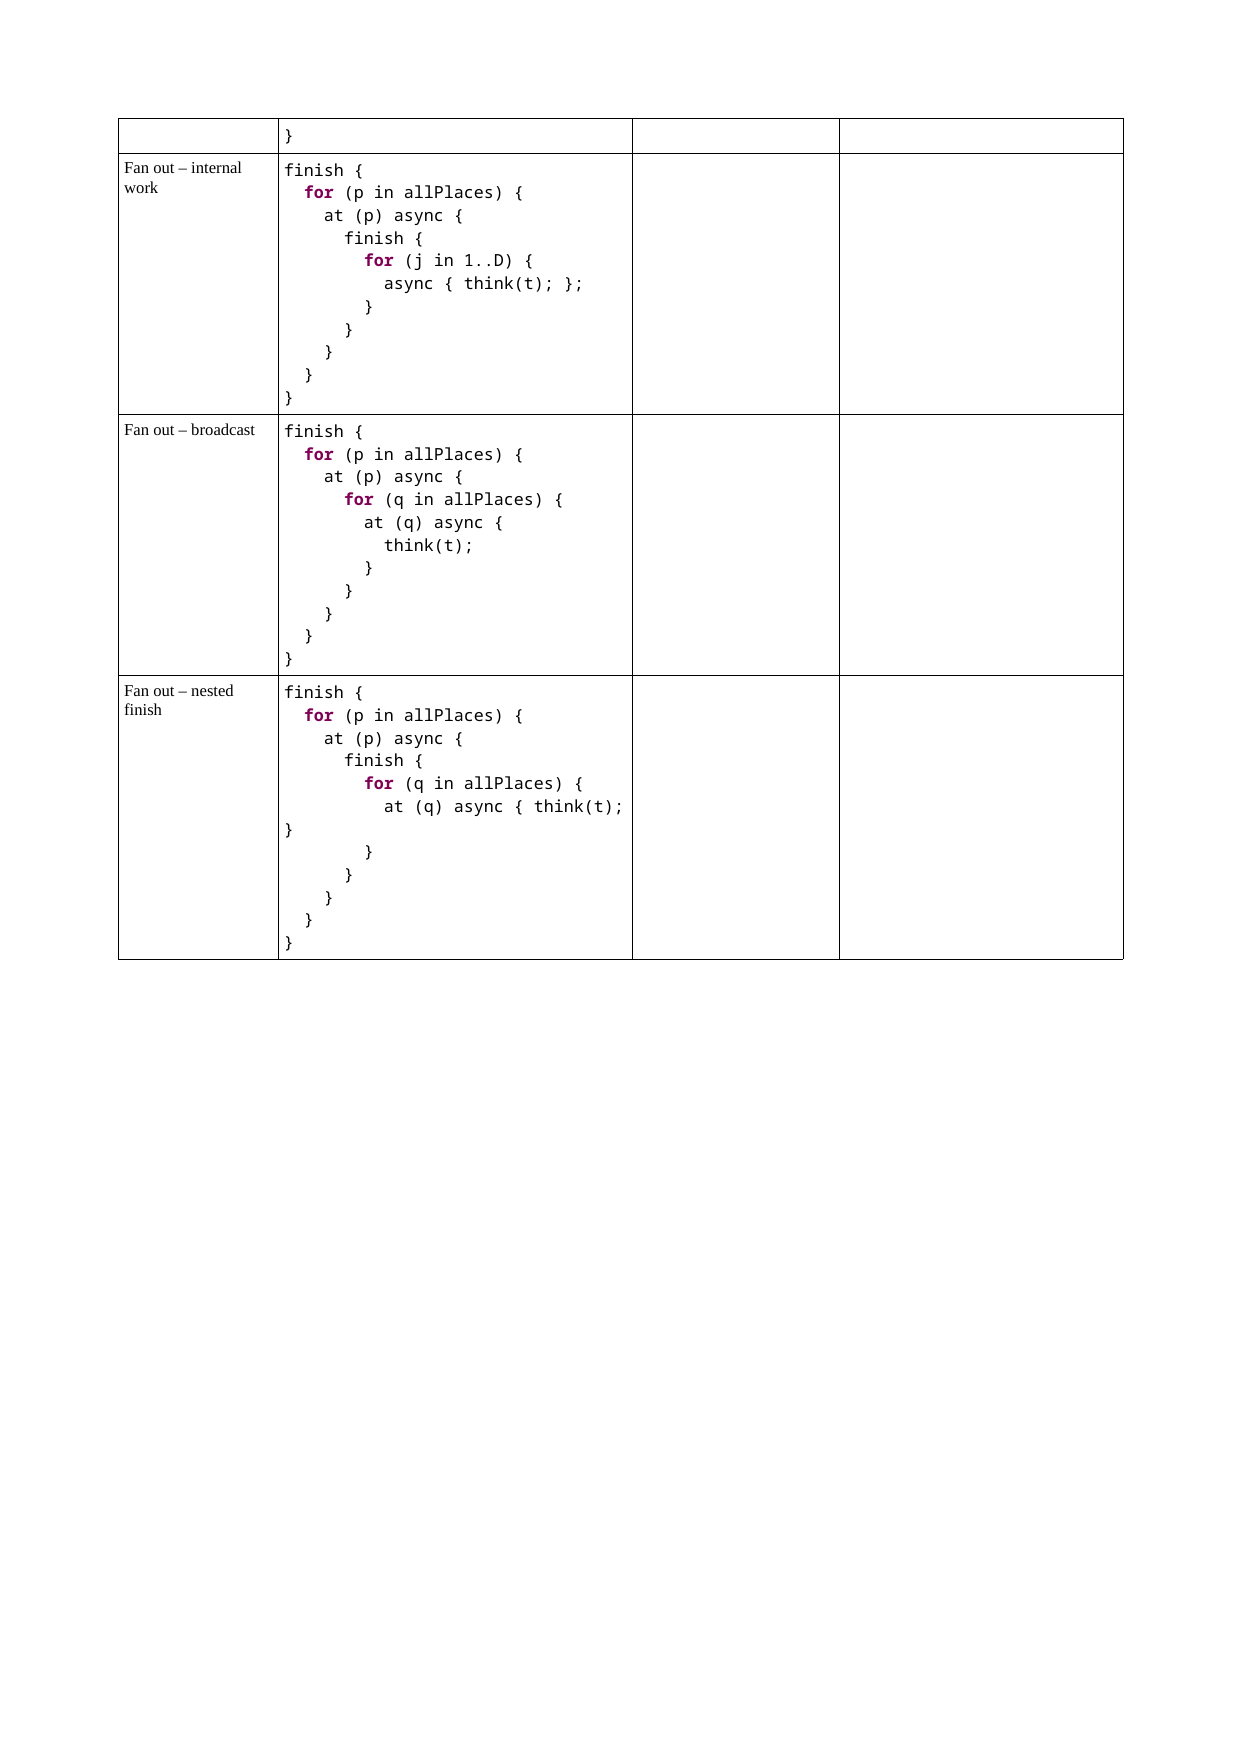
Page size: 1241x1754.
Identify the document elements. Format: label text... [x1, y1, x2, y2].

table_cell [633, 415, 839, 675]
table_cell [633, 154, 839, 414]
table_cell finish { for (p in allPlaces) { at (p) async { finish { for (q in allPlaces) { at (q) async { think(t); } } } } } } [279, 676, 632, 959]
table_cell [840, 676, 1123, 959]
table_cell [840, 415, 1123, 675]
table_cell finish { for (p in allPlaces) { at (p) async { finish { for (j in 1..D) { async { think(t); }; } } } } } [279, 154, 632, 414]
table_cell [633, 676, 839, 959]
table_cell [633, 119, 839, 152]
table_cell [840, 119, 1123, 152]
table_cell Fan out – broadcast [119, 415, 278, 675]
table_cell [840, 154, 1123, 414]
table_cell } [279, 119, 632, 152]
table_cell Fan out – internal work [119, 154, 278, 414]
table_cell [119, 119, 278, 152]
table_cell finish { for (p in allPlaces) { at (p) async { for (q in allPlaces) { at (q) async { think(t); } } } } } [279, 415, 632, 675]
table_cell Fan out – nested finish [119, 676, 278, 959]
